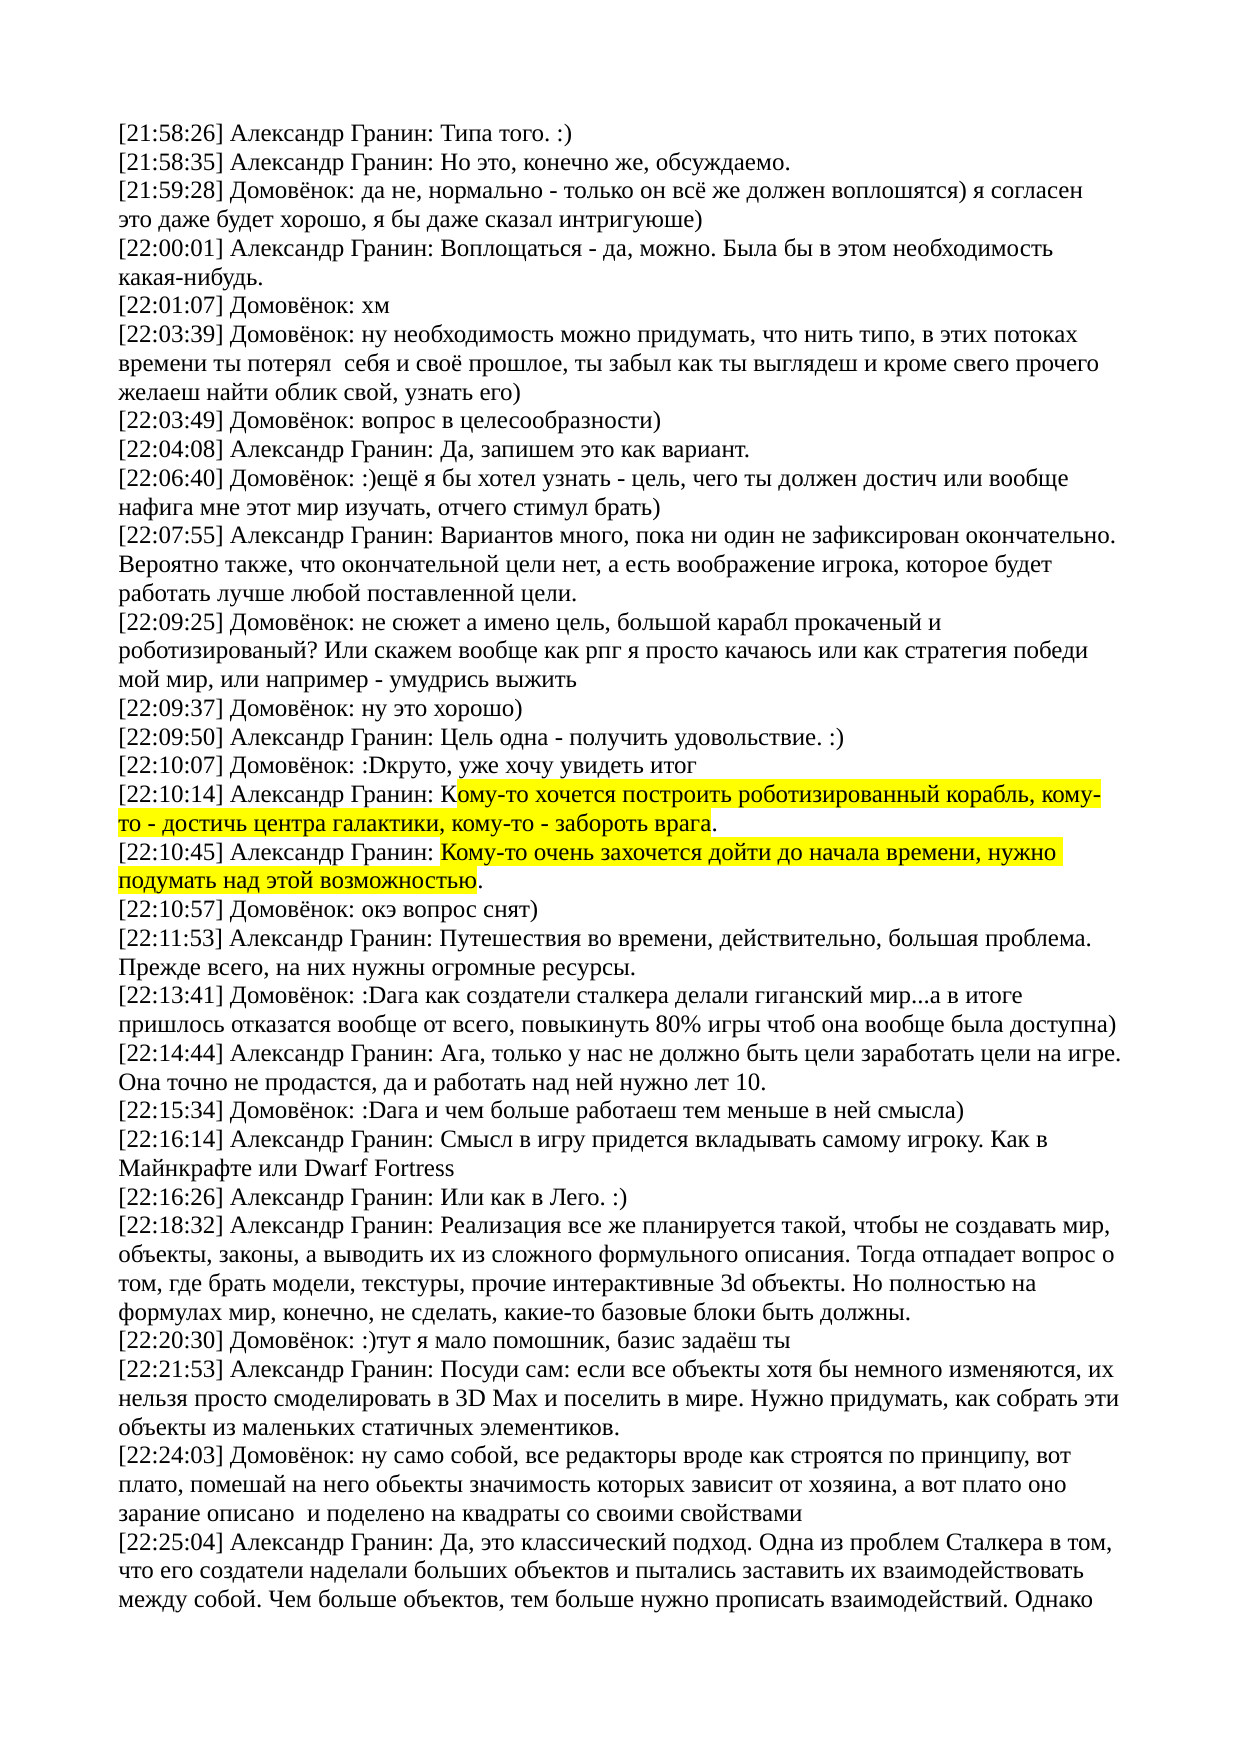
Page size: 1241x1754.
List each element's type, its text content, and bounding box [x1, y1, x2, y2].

text [21:58:35] Александр Гранин: Но это, конечно же, обсуждаемо. [118, 147, 1122, 176]
text [22:10:14] Александр Гранин: Кому-то хочется построить роботизированный корабль, кому-то - достичь центра галактики, кому-то - забороть врага. [118, 779, 1122, 837]
text [22:04:08] Александр Гранин: Да, запишем это как вариант. [118, 434, 1122, 463]
text [22:20:30] Домовёнок: :)тут я мало помошник, базис задаёш ты [118, 1326, 1122, 1354]
text [21:59:28] Домовёнок: да не, нормально - только он всё же должен воплошятся) я согласен это даже будет хорошо, я бы даже сказал интригуюше) [118, 176, 1122, 233]
text [21:58:26] Александр Гранин: Типа того. :) [118, 118, 1122, 147]
text [22:10:07] Домовёнок: :Dкруто, уже хочу увидеть итог [118, 751, 1122, 779]
text [22:10:45] Александр Гранин: Кому-то очень захочется дойти до начала времени, нужно подумать над этой возможностью. [118, 837, 1122, 894]
text [22:14:44] Александр Гранин: Ага, только у нас не должно быть цели заработать цели на игре. Она точно не продастся, да и работать над ней нужно лет 10. [118, 1038, 1122, 1096]
text [22:18:32] Александр Гранин: Реализация все же планируется такой, чтобы не создавать мир, объекты, законы, а выводить их из сложного формульного описания. Тогда отпадает вопрос о том, где брать модели, текстуры, прочие интерактивные 3d объекты. Но полностью на формулах мир, конечно, не сделать, какие-то базовые блоки быть должны. [118, 1211, 1122, 1326]
text [22:00:01] Александр Гранин: Воплощаться - да, можно. Была бы в этом необходимость какая-нибудь. [118, 233, 1122, 291]
text [22:10:57] Домовёнок: окэ вопрос снят) [118, 894, 1122, 923]
text [22:06:40] Домовёнок: :)ещё я бы хотел узнать - цель, чего ты должен достич или вообще нафига мне этот мир изучать, отчего стимул брать) [118, 463, 1122, 521]
text [22:24:03] Домовёнок: ну само собой, все редакторы вроде как строятся по принципу, вот плато, помешай на него обьекты значимость которых зависит от хозяина, а вот плато оно зарание описано и поделено на квадраты со своими свойствами [118, 1441, 1122, 1527]
text [22:15:34] Домовёнок: :Dага и чем больше работаеш тем меньше в ней смысла) [118, 1096, 1122, 1124]
text [22:09:37] Домовёнок: ну это хорошо) [118, 693, 1122, 722]
text [22:01:07] Домовёнок: хм [118, 291, 1122, 319]
text [22:21:53] Александр Гранин: Посуди сам: если все объекты хотя бы немного изменяются, их нельзя просто смоделировать в 3D Max и поселить в мире. Нужно придумать, как собрать эти объекты из маленьких статичных элементиков. [118, 1354, 1122, 1441]
text [22:25:04] Александр Гранин: Да, это классический подход. Одна из проблем Сталкера в том, что его создатели наделали больших объектов и пытались заставить их взаимодействовать между собой. Чем больше объектов, тем больше нужно прописать взаимодействий. Однако [118, 1527, 1122, 1613]
text [22:03:39] Домовёнок: ну необходимость можно придумать, что нить типо, в этих потоках времени ты потерял себя и своё прошлое, ты забыл как ты выглядеш и кроме свего прочего желаеш найти облик свой, узнать его) [118, 319, 1122, 406]
text [22:13:41] Домовёнок: :Dага как создатели сталкера делали гиганский мир...а в итоге пришлось отказатся вообще от всего, повыкинуть 80% игры чтоб она вообще была доступна) [118, 981, 1122, 1038]
text [22:09:50] Александр Гранин: Цель одна - получить удовольствие. :) [118, 722, 1122, 751]
text [22:16:14] Александр Гранин: Смысл в игру придется вкладывать самому игроку. Как в Майнкрафте или Dwarf Fortress [118, 1124, 1122, 1182]
text [22:11:53] Александр Гранин: Путешествия во времени, действительно, большая проблема. Прежде всего, на них нужны огромные ресурсы. [118, 923, 1122, 981]
text [22:03:49] Домовёнок: вопрос в целесообразности) [118, 406, 1122, 434]
text [22:09:25] Домовёнок: не сюжет а имено цель, большой карабл прокаченый и роботизированый? Или скажем вообще как рпг я просто качаюсь или как стратегия победи мой мир, или например - умудрись выжить [118, 607, 1122, 693]
text [22:07:55] Александр Гранин: Вариантов много, пока ни один не зафиксирован окончательно. Вероятно также, что окончательной цели нет, а есть воображение игрока, которое будет работать лучше любой поставленной цели. [118, 521, 1122, 607]
text [22:16:26] Александр Гранин: Или как в Лего. :) [118, 1182, 1122, 1211]
